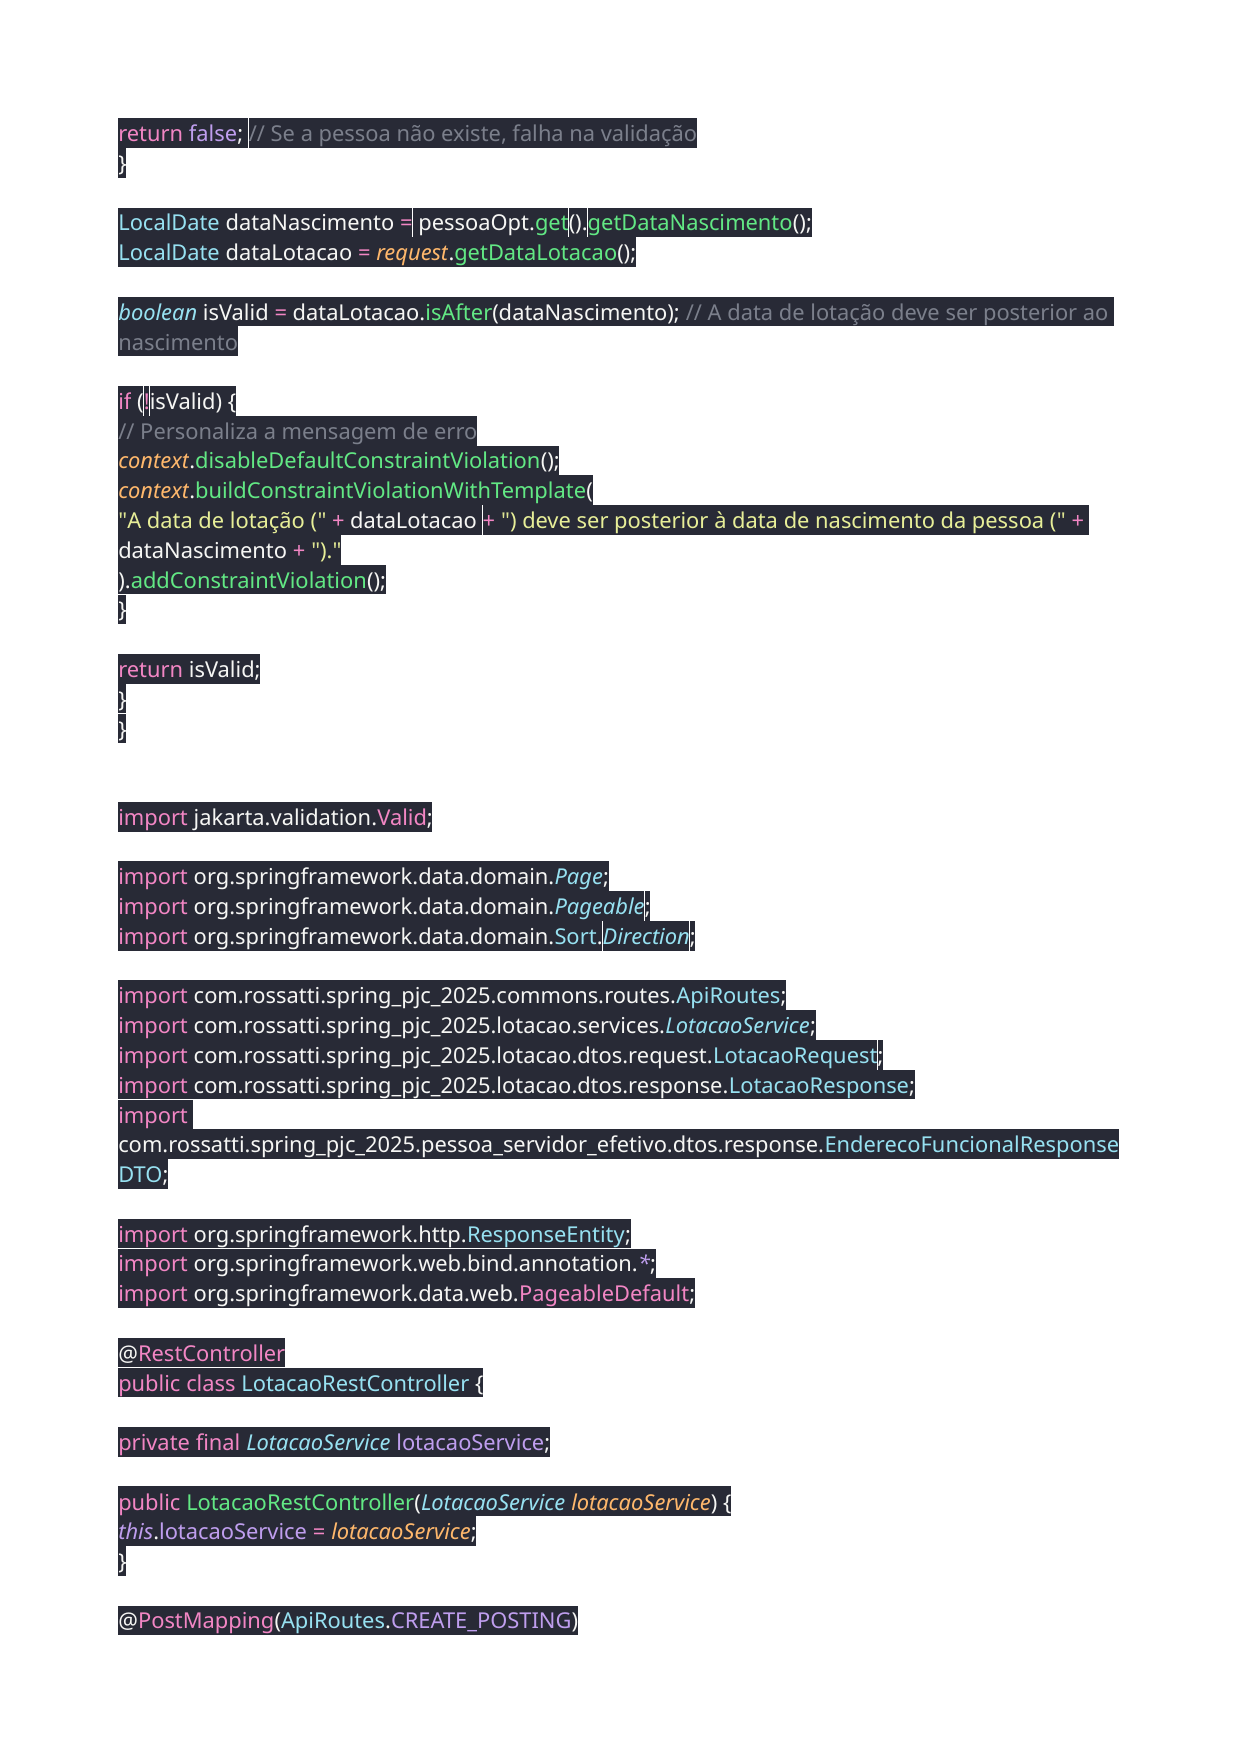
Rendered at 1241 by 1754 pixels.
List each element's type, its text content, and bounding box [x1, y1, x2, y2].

text import com.rossatti.spring_pjc_2025.commons.routes.ApiRoutes; [118, 980, 1122, 1010]
text import jakarta.validation.Valid; [118, 802, 1122, 832]
text } [118, 594, 1122, 624]
text import org.springframework.web.bind.annotation.*; [118, 1248, 1122, 1278]
text LocalDate dataLotacao = request.getDataLotacao(); [118, 237, 1122, 267]
text if (!isValid) { [118, 386, 1122, 416]
text import com.rossatti.spring_pjc_2025.pessoa_servidor_efetivo.dtos.response.EnderecoFuncionalResponseDTO; [118, 1099, 1122, 1189]
text private final LotacaoService lotacaoService; [118, 1427, 1122, 1457]
text import org.springframework.data.domain.Sort.Direction; [118, 921, 1122, 951]
text "A data de lotação (" + dataLotacao + ") deve ser posterior à data de nascimento da pessoa (" + dataNascimento + ")." [118, 505, 1122, 565]
text public LotacaoRestController(LotacaoService lotacaoService) { [118, 1486, 1122, 1516]
text import com.rossatti.spring_pjc_2025.lotacao.dtos.response.LotacaoResponse; [118, 1070, 1122, 1099]
text } [118, 1546, 1122, 1576]
text context.buildConstraintViolationWithTemplate( [118, 475, 1122, 505]
text import com.rossatti.spring_pjc_2025.lotacao.services.LotacaoService; [118, 1010, 1122, 1040]
text this.lotacaoService = lotacaoService; [118, 1516, 1122, 1546]
text } [118, 713, 1122, 743]
text return isValid; [118, 654, 1122, 684]
text } [118, 148, 1122, 178]
text import org.springframework.http.ResponseEntity; [118, 1219, 1122, 1248]
text import org.springframework.data.domain.Pageable; [118, 891, 1122, 921]
text @PostMapping(ApiRoutes.CREATE_POSTING) [118, 1606, 1122, 1635]
text LocalDate dataNascimento = pessoaOpt.get().getDataNascimento(); [118, 207, 1122, 237]
text import com.rossatti.spring_pjc_2025.lotacao.dtos.request.LotacaoRequest; [118, 1040, 1122, 1070]
text context.disableDefaultConstraintViolation(); [118, 446, 1122, 475]
text boolean isValid = dataLotacao.isAfter(dataNascimento); // A data de lotação deve ser posterior ao nascimento [118, 297, 1122, 356]
text import org.springframework.data.domain.Page; [118, 861, 1122, 891]
text @RestController [118, 1338, 1122, 1367]
text return false; // Se a pessoa não existe, falha na validação [118, 118, 1122, 148]
text public class LotacaoRestController { [118, 1367, 1122, 1397]
text } [118, 684, 1122, 713]
text import org.springframework.data.web.PageableDefault; [118, 1278, 1122, 1308]
text // Personaliza a mensagem de erro [118, 416, 1122, 446]
text ).addConstraintViolation(); [118, 565, 1122, 594]
